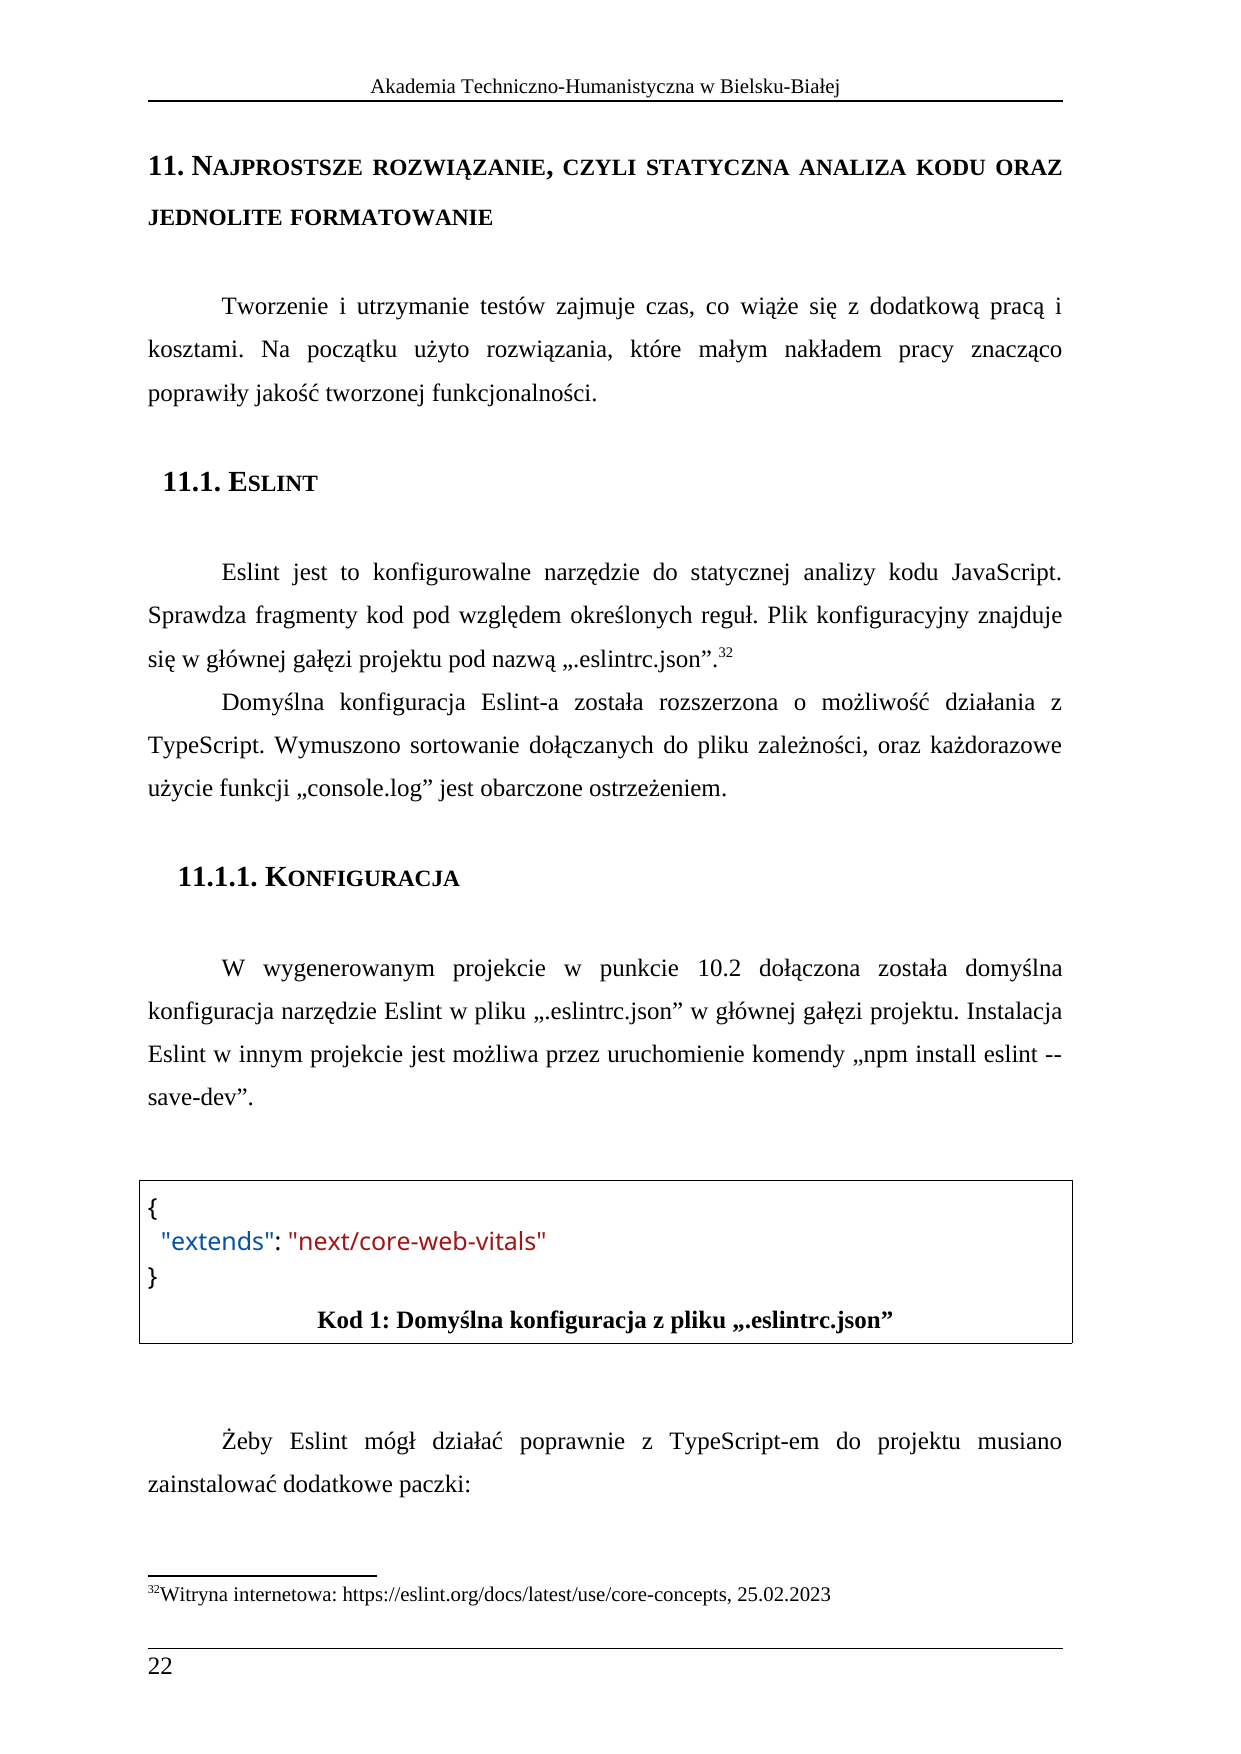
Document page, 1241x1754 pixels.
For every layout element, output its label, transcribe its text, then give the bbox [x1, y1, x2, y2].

text W wygenerowanym projekcie w punkcie 10.2 dołączona została domyślna konfiguracja narzędzie Eslint w pliku „.eslintrc.json” w głównej gałęzi projektu. Instalacja Eslint w innym projekcie jest możliwa przez uruchomienie komendy „npm install eslint --save-dev”. [148, 953, 1063, 1111]
subtitle Konfiguracja [177, 859, 1063, 893]
subtitle Najprostsze rozwiązanie, czyli statyczna analiza kodu oraz jednolite formatowanie [148, 148, 1063, 232]
text Witryna internetowa: https://eslint.org/docs/latest/use/core-concepts, 25.02.2023 [148, 1582, 1063, 1606]
text Tworzenie i utrzymanie testów zajmuje czas, co wiąże się z dodatkową pracą i kosztami. Na początku użyto rozwiązania, które małym nakładem pracy znacząco poprawiły jakość tworzonej funkcjonalności. [148, 291, 1063, 406]
text { [148, 1189, 1063, 1224]
text Eslint jest to konfigurowalne narzędzie do statycznej analizy kodu JavaScript. Sprawdza fragmenty kod pod względem określonych reguł. Plik konfiguracyjny znajduje się w głównej gałęzi projektu pod nazwą „.eslintrc.json”. [148, 557, 1063, 672]
text Kod 1: Domyślna konfiguracja z pliku „.eslintrc.json” [148, 1305, 1063, 1334]
text Żeby Eslint mógł działać poprawnie z TypeScript-em do projektu musiano zainstalować dodatkowe paczki: [148, 1426, 1063, 1498]
text } [148, 1258, 1063, 1292]
text "extends": "next/core-web-vitals" [148, 1224, 1063, 1258]
subtitle Eslint [162, 464, 1063, 497]
text Domyślna konfiguracja Eslint-a została rozszerzona o możliwość działania z TypeScript. Wymuszono sortowanie dołączanych do pliku zależności, oraz każdorazowe użycie funkcji „console.log” jest obarczone ostrzeżeniem. [148, 687, 1063, 802]
